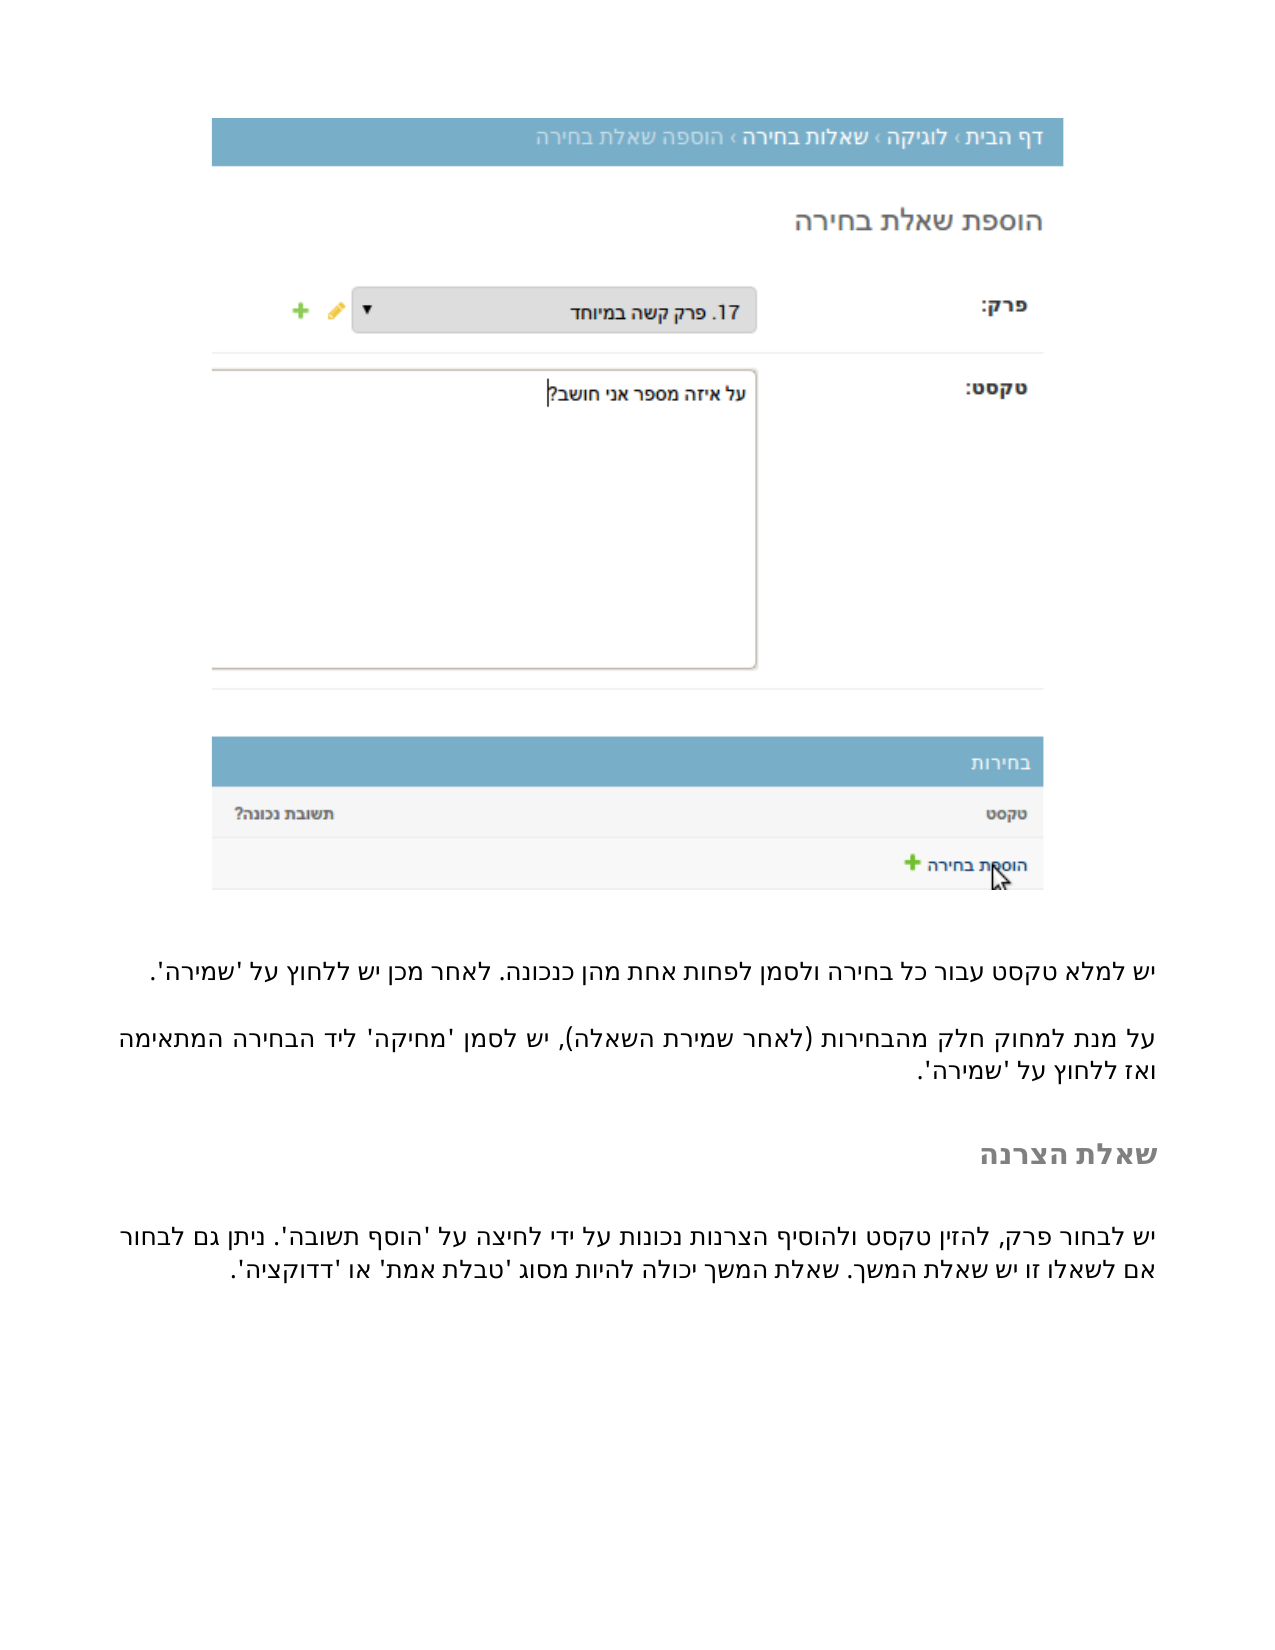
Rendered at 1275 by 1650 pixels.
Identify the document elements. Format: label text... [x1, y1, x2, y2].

text יש לבחור פרק, להזין טקסט ולהוסיף הצרנות נכונות על ידי לחיצה על 'הוסף תשובה'. ניתן גם לבחור אם לשאלו זו יש שאלת המשך. שאלת המשך יכולה להיות מסוג 'טבלת אמת' או 'דדוקציה'. [118, 1223, 1157, 1288]
subtitle שאלת הצרנה [118, 1139, 1157, 1177]
picture [211, 118, 1064, 890]
text על מנת למחוק חלק מהבחירות (לאחר שמירת השאלה), יש לסמן 'מחיקה' ליד הבחירה המתאימה ואז ללחוץ על 'שמירה'. [118, 1025, 1157, 1090]
text יש למלא טקסט עבור כל בחירה ולסמן לפחות אחת מהן כנכונה. לאחר מכן יש ללחוץ על 'שמירה'. [118, 958, 1157, 991]
